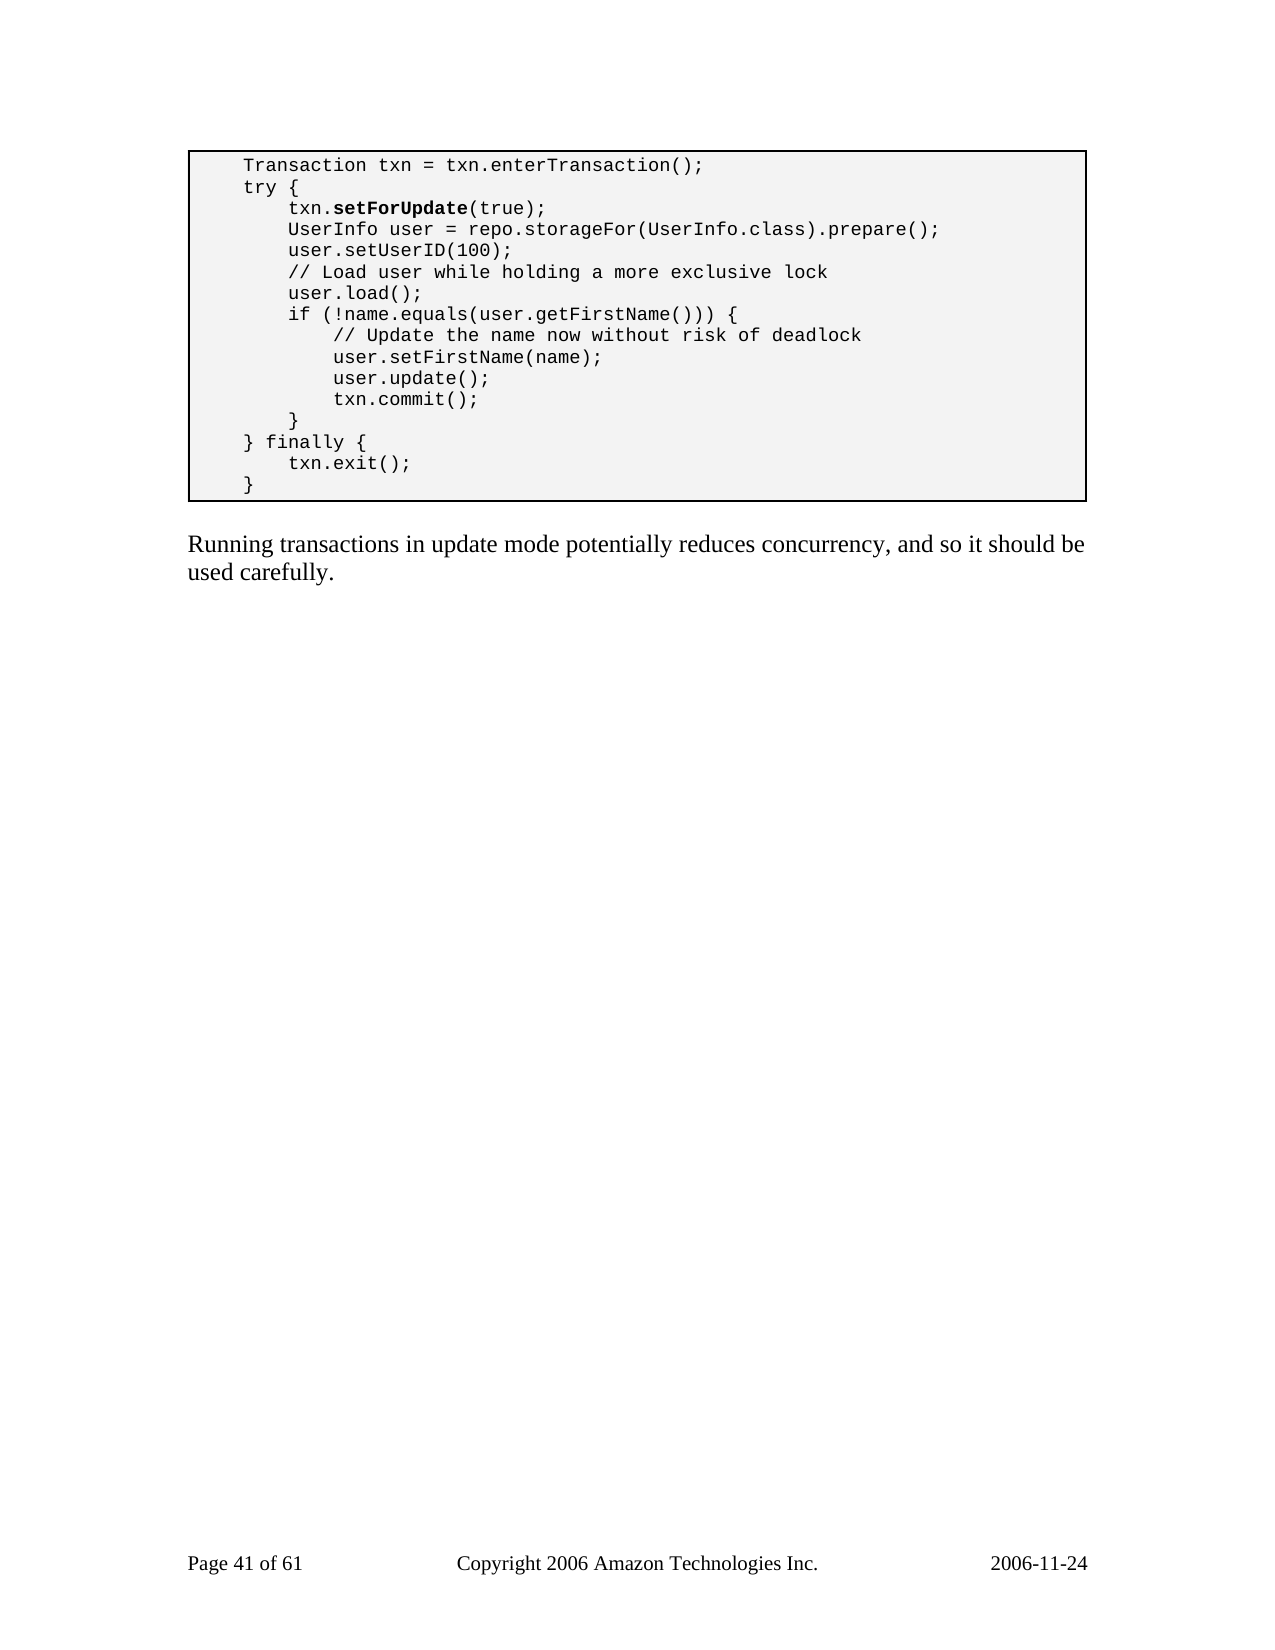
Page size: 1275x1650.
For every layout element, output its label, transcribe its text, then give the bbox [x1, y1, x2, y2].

text user.update(); [190, 362, 1085, 384]
text // Update the name now without risk of deadlock [190, 320, 1085, 341]
text } finally { [190, 426, 1085, 447]
text UserInfo user = repo.storageFor(UserInfo.class).prepare(); [190, 214, 1085, 235]
text user.setUserID(100); [190, 235, 1085, 256]
text } [190, 469, 1085, 500]
text } [190, 405, 1085, 426]
text user.setFirstName(name); [190, 341, 1085, 362]
text Transaction txn = txn.enterTransaction(); [190, 152, 1085, 171]
text if (!name.equals(user.getFirstName())) { [190, 299, 1085, 320]
text Running transactions in update mode potentially reduces concurrency, and so it should be used carefully. [187, 530, 1087, 586]
text try { [190, 171, 1085, 192]
text // Load user while holding a more exclusive lock [190, 256, 1085, 277]
text txn.setForUpdate(true); [190, 192, 1085, 214]
text txn.exit(); [190, 447, 1085, 469]
text user.load(); [190, 277, 1085, 299]
text txn.commit(); [190, 384, 1085, 405]
